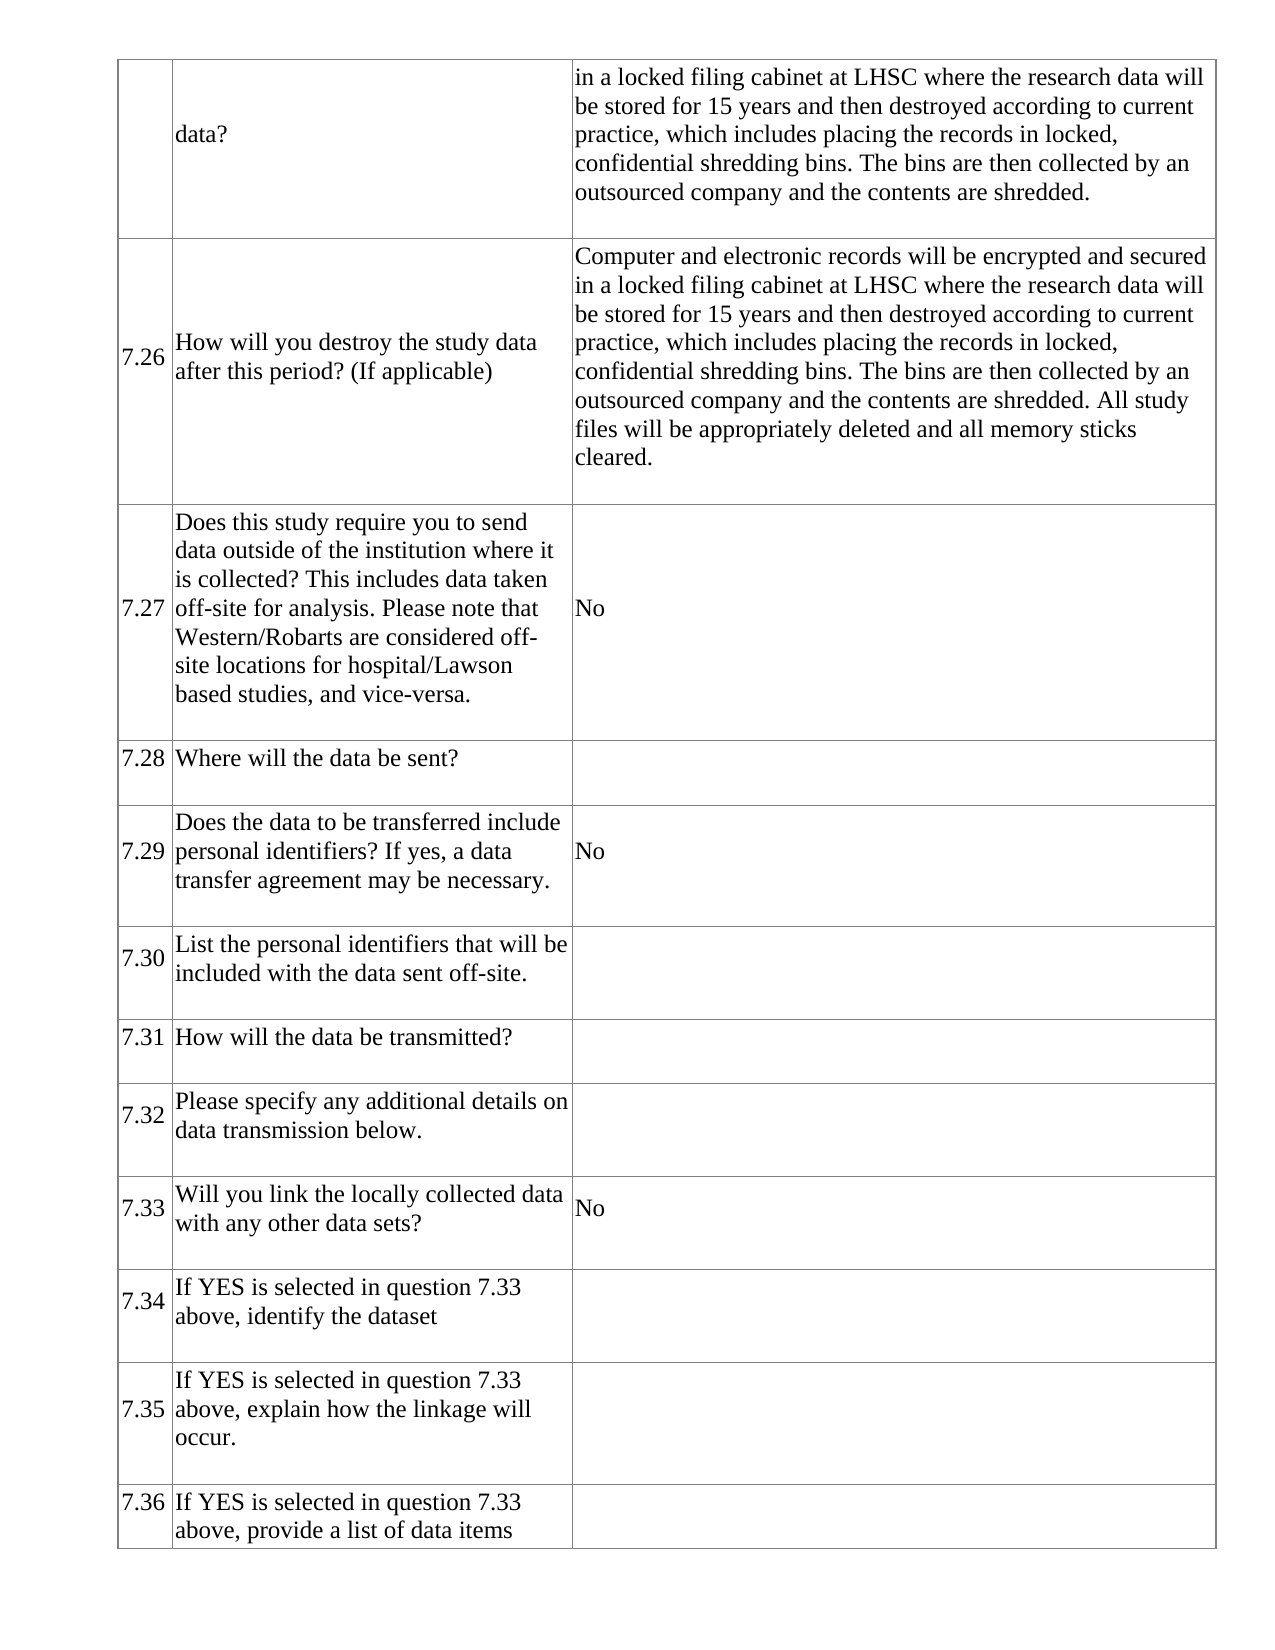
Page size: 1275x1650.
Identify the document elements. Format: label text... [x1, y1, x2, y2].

table_cell How will the data be transmitted? [173, 1020, 572, 1083]
table_cell [573, 1485, 1215, 1548]
table_cell Where will the data be sent? [173, 741, 572, 804]
table_cell Will you link the locally collected data with any other data sets? [173, 1177, 572, 1269]
table_cell No [573, 1177, 1215, 1269]
table_cell Does the data to be transferred include personal identifiers? If yes, a data transfer agreement may be necessary. [173, 806, 572, 926]
table_cell Computer and electronic records will be encrypted and secured in a locked filing cabinet at LHSC where the research data will be stored for 15 years and then destroyed according to current practice, which includes placing the records in locked, confidential shredding bins. The bins are then collected by an outsourced company and the contents are shredded. All study files will be appropriately deleted and all memory sticks cleared. [573, 239, 1215, 504]
table_cell in a locked filing cabinet at LHSC where the research data will be stored for 15 years and then destroyed according to current practice, which includes placing the records in locked, confidential shredding bins. The bins are then collected by an outsourced company and the contents are shredded. [573, 60, 1215, 238]
table_cell [573, 1084, 1215, 1176]
table_cell Please specify any additional details on data transmission below. [173, 1084, 572, 1176]
table_cell 7.34 [119, 1270, 172, 1362]
table_cell [573, 1020, 1215, 1083]
table_cell No [573, 806, 1215, 926]
table_cell 7.35 [119, 1363, 172, 1484]
table_cell 7.33 [119, 1177, 172, 1269]
table_cell How will you destroy the study data after this period? (If applicable) [173, 239, 572, 504]
table_cell No [573, 505, 1215, 740]
table_cell 7.31 [119, 1020, 172, 1083]
table_cell If YES is selected in question 7.33 above, identify the dataset [173, 1270, 572, 1362]
table_cell 7.27 [119, 505, 172, 740]
table_cell 7.26 [119, 239, 172, 504]
table_cell Does this study require you to send data outside of the institution where it is collected? This includes data taken off-site for analysis. Please note that Western/Robarts are considered off-site locations for hospital/Lawson based studies, and vice-versa. [173, 505, 572, 740]
table_cell 7.28 [119, 741, 172, 804]
table_cell If YES is selected in question 7.33 above, provide a list of data items [173, 1485, 572, 1548]
table_cell 7.30 [119, 927, 172, 1019]
table_cell [573, 1363, 1215, 1484]
table_cell 7.29 [119, 806, 172, 926]
table_cell [573, 927, 1215, 1019]
table_cell [573, 1270, 1215, 1362]
table_cell data? [173, 60, 572, 238]
table_cell 7.32 [119, 1084, 172, 1176]
table_cell 7.36 [119, 1485, 172, 1548]
table_cell [573, 741, 1215, 804]
table_cell [119, 60, 172, 238]
table_cell List the personal identifiers that will be included with the data sent off-site. [173, 927, 572, 1019]
table_cell If YES is selected in question 7.33 above, explain how the linkage will occur. [173, 1363, 572, 1484]
